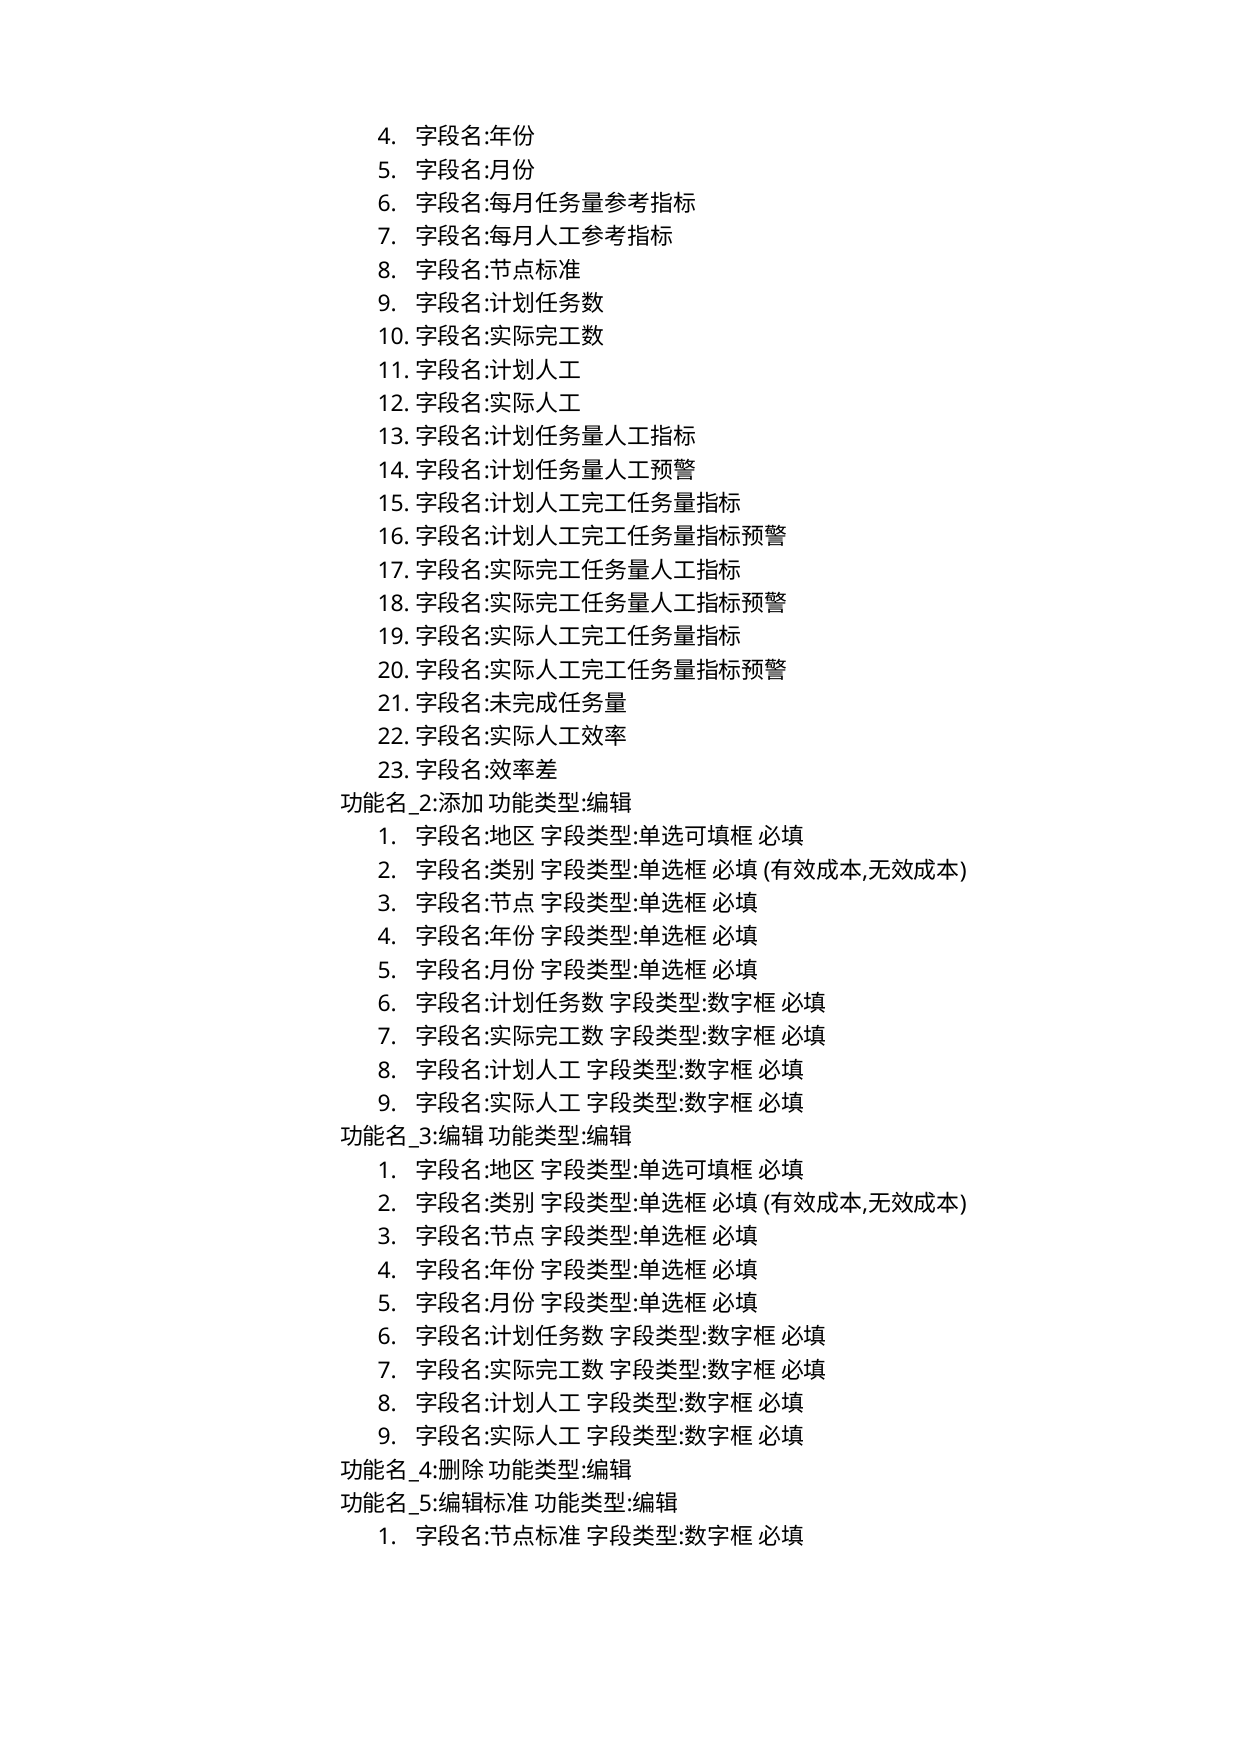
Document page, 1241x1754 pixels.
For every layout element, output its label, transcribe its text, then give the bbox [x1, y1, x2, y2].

text 功能名_3:编辑 功能类型:编辑 [118, 1118, 1122, 1151]
list 字段名:地区 字段类型:单选可填框 必填 [377, 1151, 1122, 1185]
list 字段名:实际完工数 字段类型:数字框 必填 [377, 1018, 1122, 1051]
list 字段名:计划任务数 [377, 285, 1122, 318]
list 字段名:节点 字段类型:单选框 必填 [377, 885, 1122, 918]
list 字段名:计划人工 [377, 351, 1122, 385]
text 功能名_4:删除 功能类型:编辑 [118, 1451, 1122, 1485]
list 字段名:年份 [377, 118, 1122, 151]
list 字段名:年份 字段类型:单选框 必填 [377, 1251, 1122, 1285]
list 字段名:类别 字段类型:单选框 必填 (有效成本,无效成本) [377, 851, 1122, 885]
list 字段名:实际人工 [377, 385, 1122, 418]
list 字段名:计划任务量人工预警 [377, 451, 1122, 485]
list 字段名:计划人工完工任务量指标 [377, 485, 1122, 518]
list 字段名:实际完工数 字段类型:数字框 必填 [377, 1351, 1122, 1385]
list 字段名:实际人工 字段类型:数字框 必填 [377, 1418, 1122, 1451]
list 字段名:节点标准 字段类型:数字框 必填 [377, 1518, 1122, 1551]
list 字段名:未完成任务量 [377, 685, 1122, 718]
list 字段名:计划任务数 字段类型:数字框 必填 [377, 1318, 1122, 1351]
list 字段名:计划人工 字段类型:数字框 必填 [377, 1385, 1122, 1418]
list 字段名:实际人工完工任务量指标 [377, 618, 1122, 651]
list 字段名:节点标准 [377, 251, 1122, 285]
list 字段名:地区 字段类型:单选可填框 必填 [377, 818, 1122, 851]
list 字段名:月份 [377, 151, 1122, 185]
list 字段名:计划人工完工任务量指标预警 [377, 518, 1122, 551]
list 字段名:实际人工 字段类型:数字框 必填 [377, 1085, 1122, 1118]
list 字段名:年份 字段类型:单选框 必填 [377, 918, 1122, 951]
list 字段名:实际人工效率 [377, 718, 1122, 751]
text 功能名_2:添加 功能类型:编辑 [118, 785, 1122, 818]
list 字段名:实际完工数 [377, 318, 1122, 351]
list 字段名:实际完工任务量人工指标预警 [377, 585, 1122, 618]
list 字段名:计划任务数 字段类型:数字框 必填 [377, 985, 1122, 1018]
list 字段名:月份 字段类型:单选框 必填 [377, 1285, 1122, 1318]
list 字段名:每月人工参考指标 [377, 218, 1122, 251]
list 字段名:计划任务量人工指标 [377, 418, 1122, 451]
text 功能名_5:编辑标准 功能类型:编辑 [118, 1485, 1122, 1518]
list 字段名:类别 字段类型:单选框 必填 (有效成本,无效成本) [377, 1185, 1122, 1218]
list 字段名:效率差 [377, 751, 1122, 785]
list 字段名:月份 字段类型:单选框 必填 [377, 951, 1122, 985]
list 字段名:节点 字段类型:单选框 必填 [377, 1218, 1122, 1251]
list 字段名:实际人工完工任务量指标预警 [377, 651, 1122, 685]
list 字段名:实际完工任务量人工指标 [377, 551, 1122, 585]
list 字段名:每月任务量参考指标 [377, 185, 1122, 218]
list 字段名:计划人工 字段类型:数字框 必填 [377, 1051, 1122, 1085]
